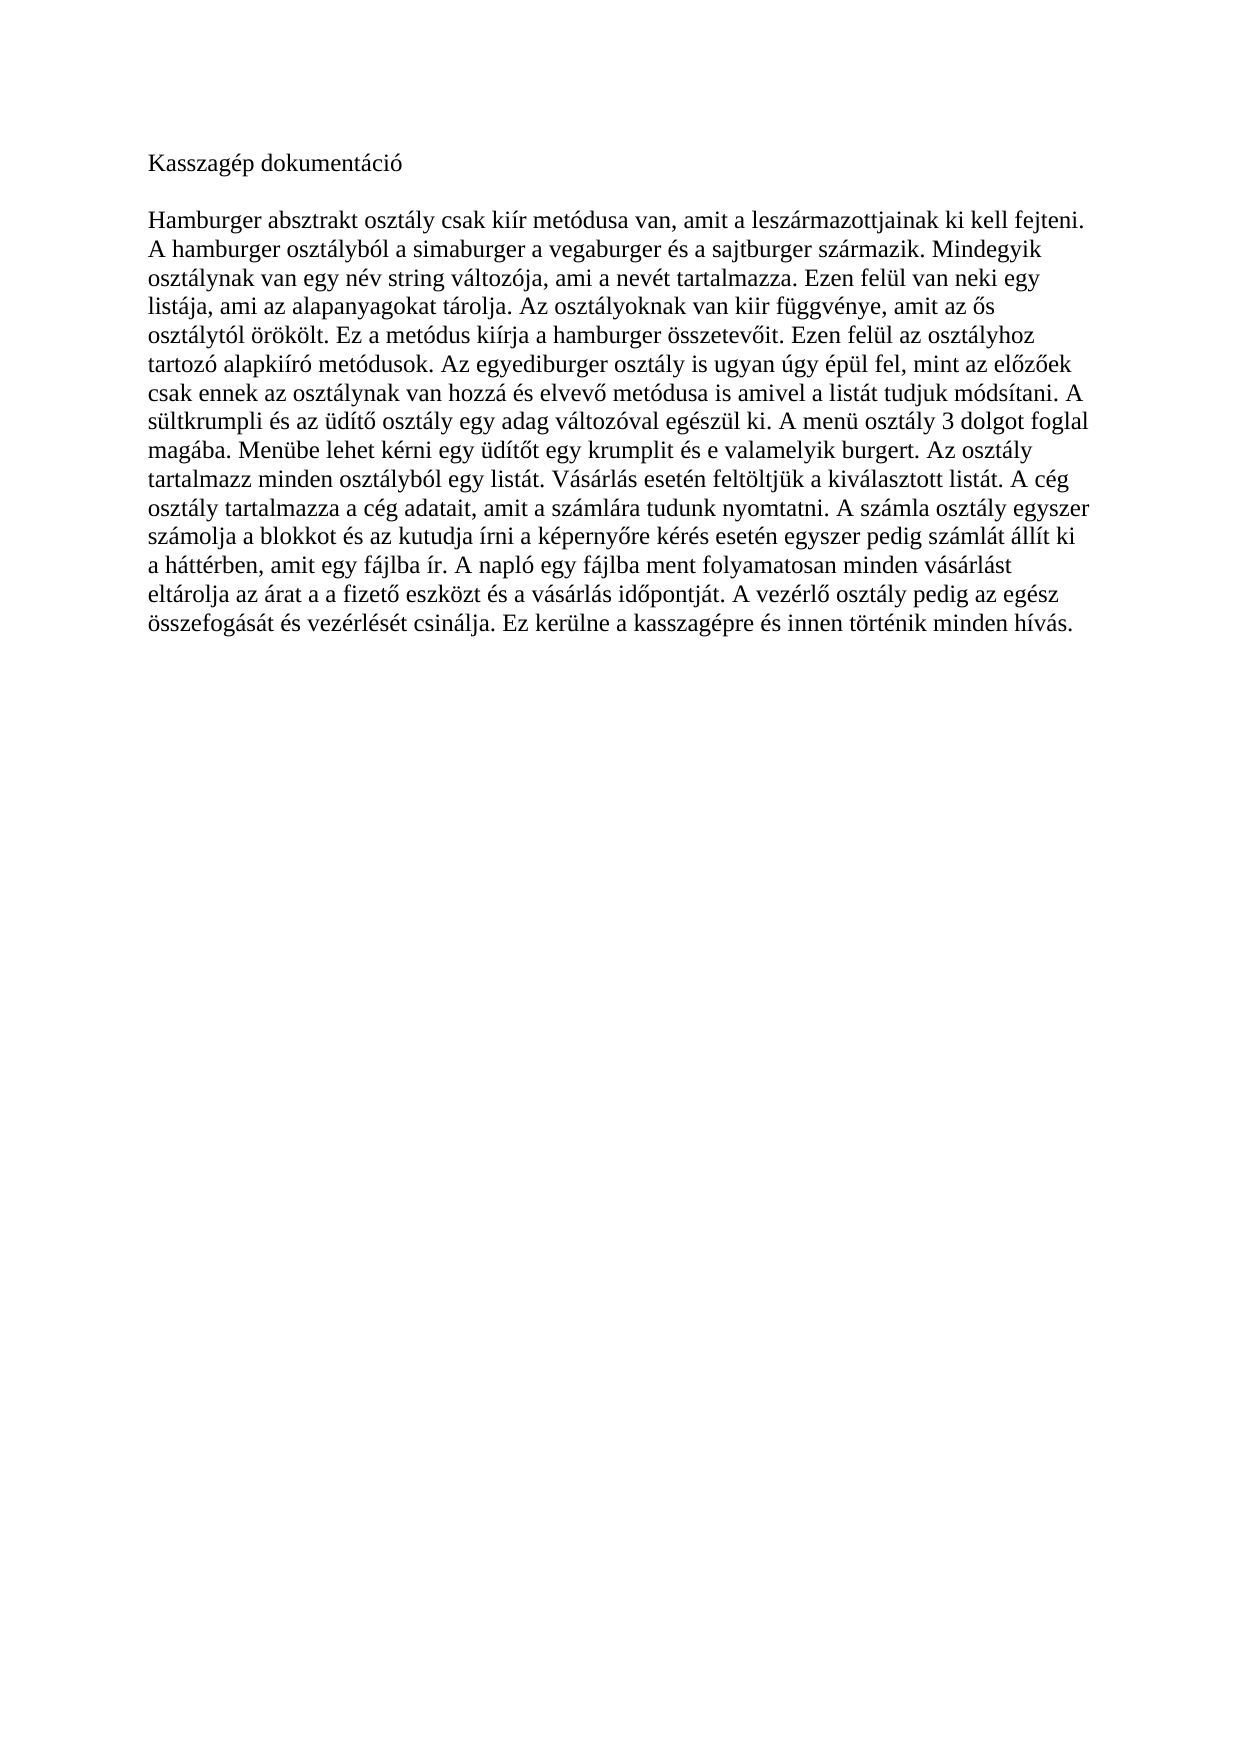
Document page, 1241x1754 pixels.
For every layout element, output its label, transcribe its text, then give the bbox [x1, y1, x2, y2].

text A hamburger osztályból a simaburger a vegaburger és a sajtburger származik. Mindegyik osztálynak van egy név string változója, ami a nevét tartalmazza. Ezen felül van neki egy listája, ami az alapanyagokat tárolja. Az osztályoknak van kiir függvénye, amit az ős osztálytól örökölt. Ez a metódus kiírja a hamburger összetevőit. Ezen felül az osztályhoz tartozó alapkiíró metódusok. Az egyediburger osztály is ugyan úgy épül fel, mint az előzőek csak ennek az osztálynak van hozzá és elvevő metódusa is amivel a listát tudjuk módsítani. A sültkrumpli és az üdítő osztály egy adag változóval egészül ki. A menü osztály 3 dolgot foglal magába. Menübe lehet kérni egy üdítőt egy krumplit és e valamelyik burgert. Az osztály tartalmazz minden osztályból egy listát. Vásárlás esetén feltöltjük a kiválasztott listát. A cég osztály tartalmazza a cég adatait, amit a számlára tudunk nyomtatni. A számla osztály egyszer számolja a blokkot és az kutudja írni a képernyőre kérés esetén egyszer pedig számlát állít ki a háttérben, amit egy fájlba ír. A napló egy fájlba ment folyamatosan minden vásárlást eltárolja az árat a a fizető eszközt és a vásárlás időpontját. A vezérlő osztály pedig az egész összefogását és vezérlését csinálja. Ez kerülne a kasszagépre és innen történik minden hívás. [148, 234, 1093, 636]
text Hamburger absztrakt osztály csak kiír metódusa van, amit a leszármazottjainak ki kell fejteni. [148, 205, 1093, 234]
text Kasszagép dokumentáció [148, 148, 1093, 176]
